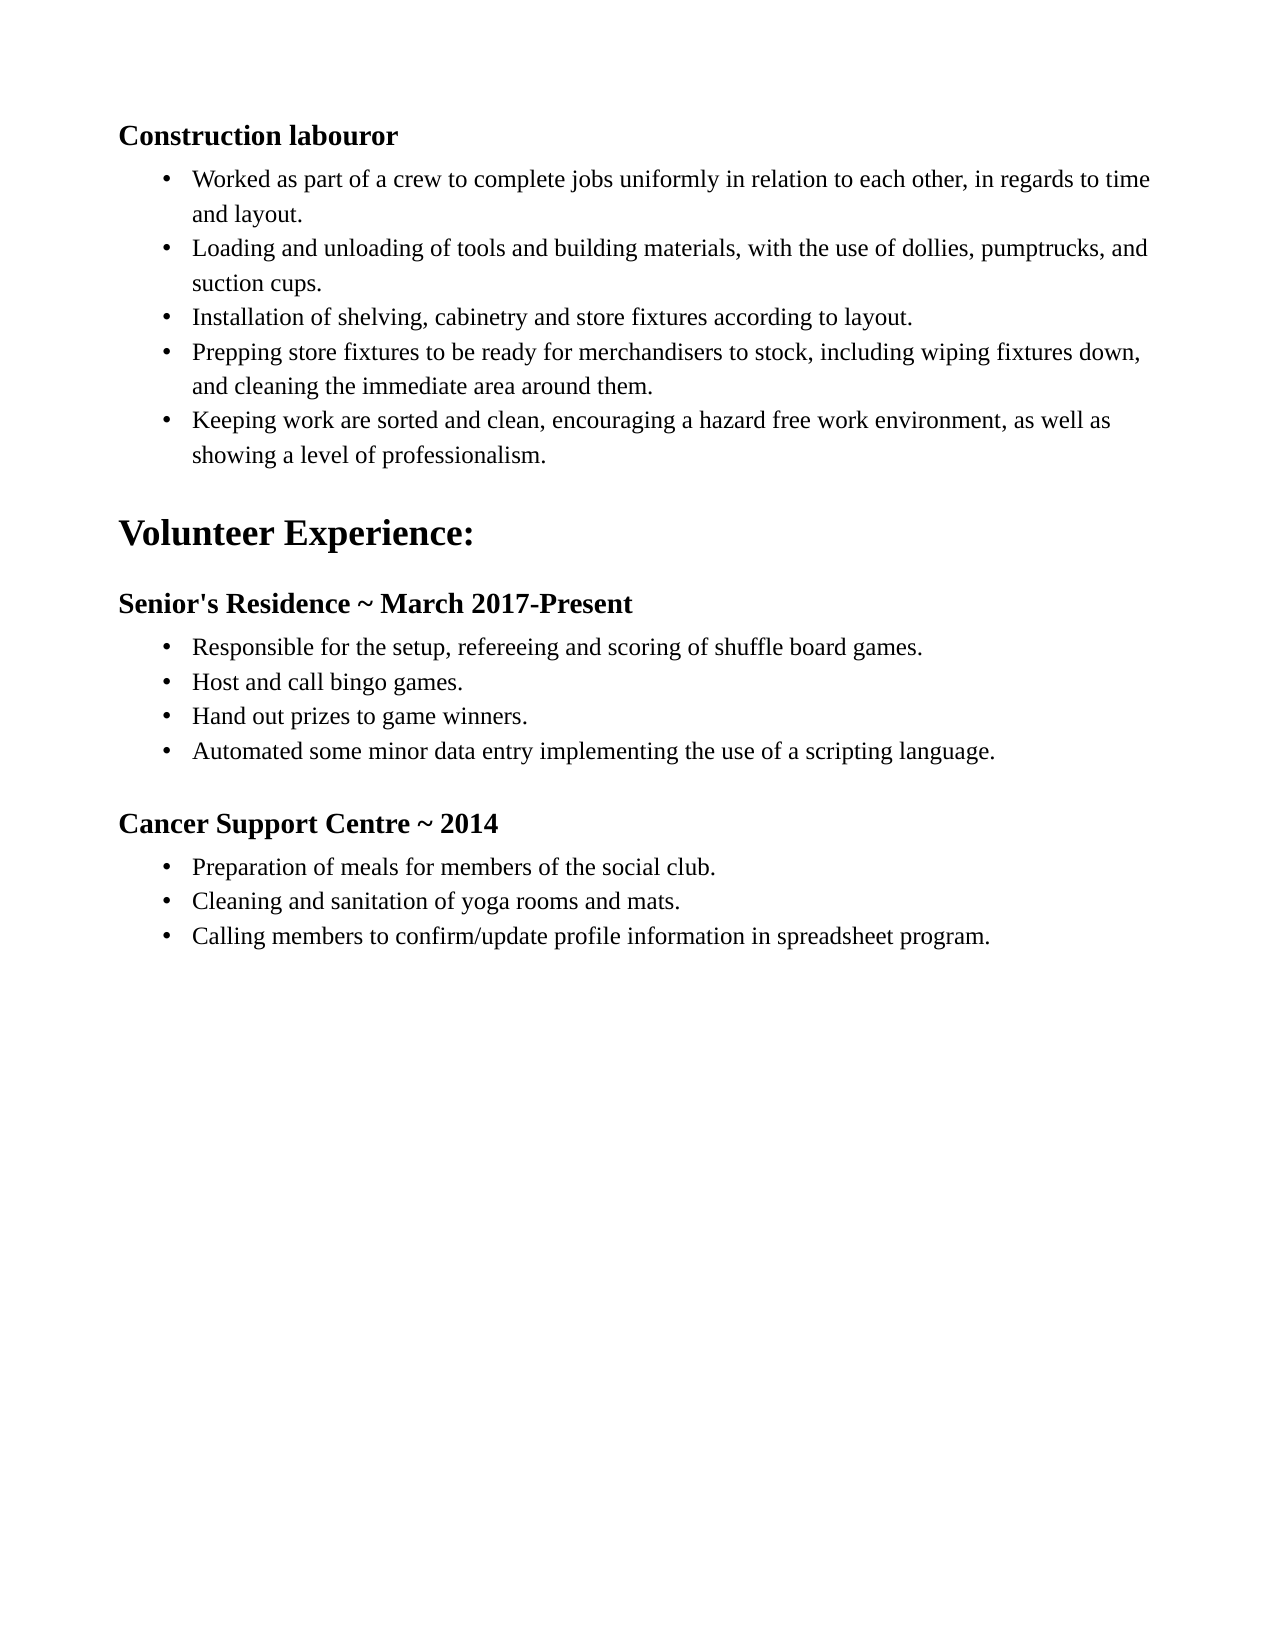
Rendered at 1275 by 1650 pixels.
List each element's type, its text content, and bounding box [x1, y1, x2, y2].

list Loading and unloading of tools and building materials, with the use of dollies, pumptrucks, and suction cups. [162, 233, 1157, 296]
list Hand out prizes to game winners. [162, 701, 1157, 730]
list Host and call bingo games. [162, 667, 1157, 696]
subtitle Volunteer Experience: [118, 510, 1157, 553]
list Automated some minor data entry implementing the use of a scripting language. [162, 736, 1157, 764]
list Prepping store fixtures to be ready for merchandisers to stock, including wiping fixtures down, and cleaning the immediate area around them. [162, 337, 1157, 400]
subtitle Cancer Support Centre ~ 2014 [118, 806, 1157, 839]
list Worked as part of a crew to complete jobs uniformly in relation to each other, in regards to time and layout. [162, 164, 1157, 227]
list Cleaning and sanitation of yoga rooms and mats. [162, 886, 1157, 915]
list Responsible for the setup, refereeing and scoring of shuffle board games. [162, 632, 1157, 661]
subtitle Senior's Residence ~ March 2017-Present [118, 586, 1157, 620]
list Calling members to confirm/update profile information in spreadsheet program. [162, 921, 1157, 949]
list Installation of shelving, cabinetry and store fixtures according to layout. [162, 302, 1157, 331]
subtitle Construction labouror [118, 118, 1157, 152]
list Keeping work are sorted and clean, encouraging a hazard free work environment, as well as showing a level of professionalism. [162, 406, 1157, 469]
list Preparation of meals for members of the social club. [162, 852, 1157, 881]
